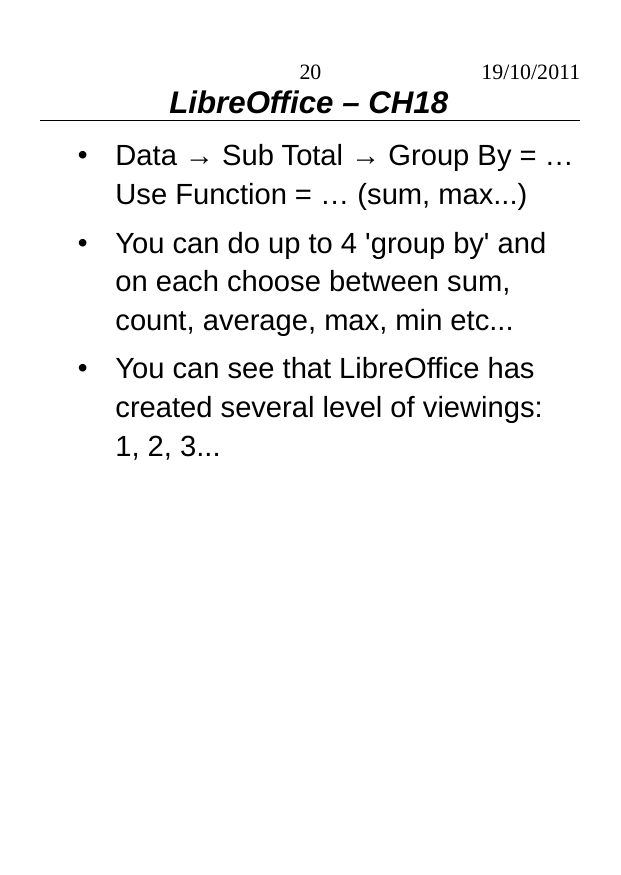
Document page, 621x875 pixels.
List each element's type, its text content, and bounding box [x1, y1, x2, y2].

subtitle LibreOffice – CH18 [40, 84, 580, 120]
list Data → Sub Total → Group By = … Use Function = … (sum, max...) [78, 138, 580, 211]
list You can do up to 4 'group by' and on each choose between sum, count, average, max, min etc... [78, 226, 580, 336]
list You can see that LibreOffice has created several level of viewings: 1, 2, 3... [78, 351, 580, 462]
